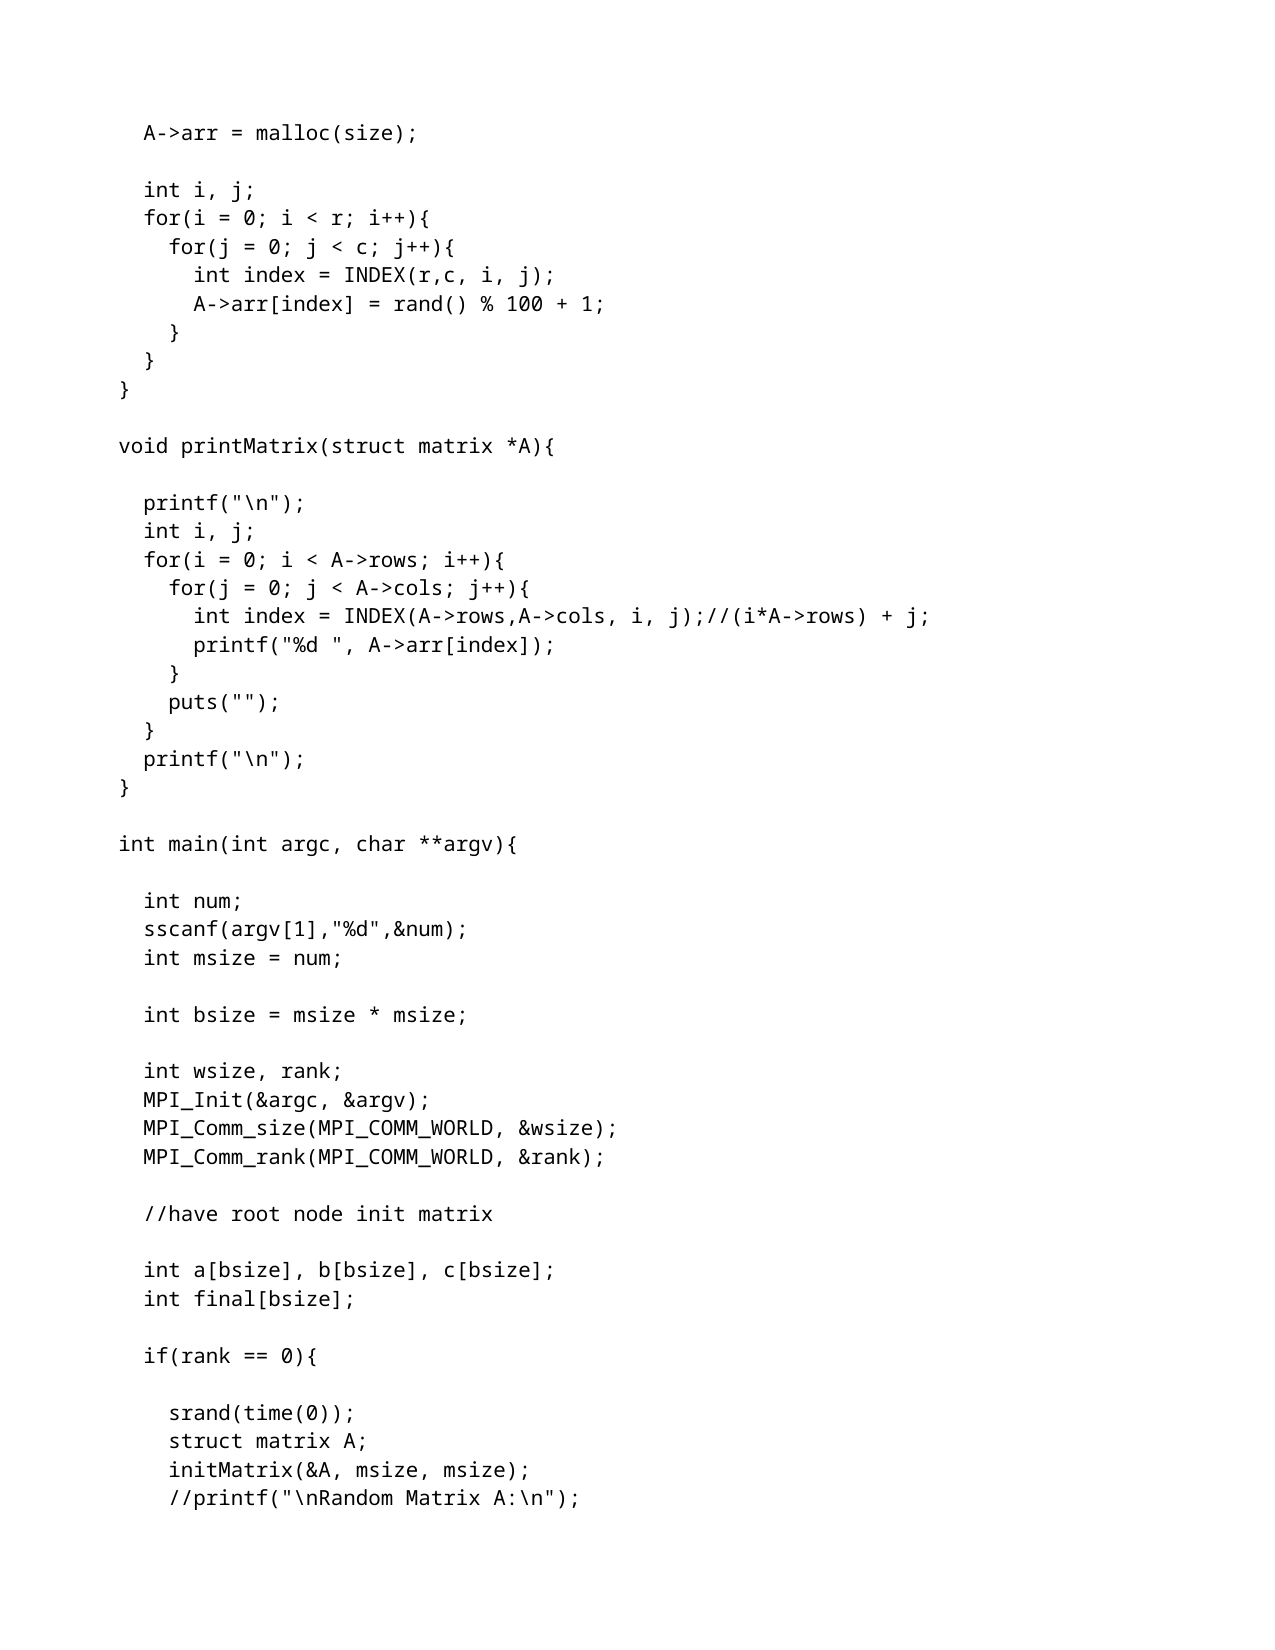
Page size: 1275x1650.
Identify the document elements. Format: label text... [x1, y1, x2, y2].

text void printMatrix(struct matrix *A){ [118, 431, 1157, 459]
text MPI_Comm_rank(MPI_COMM_WORLD, &rank); [118, 1142, 1157, 1170]
text MPI_Init(&argc, &argv); [118, 1085, 1157, 1113]
text for(j = 0; j < c; j++){ [118, 232, 1157, 260]
text printf("%d ", A->arr[index]); [118, 630, 1157, 658]
text srand(time(0)); [118, 1398, 1157, 1426]
text //have root node init matrix [118, 1199, 1157, 1227]
text int msize = num; [118, 943, 1157, 971]
text int bsize = msize * msize; [118, 1000, 1157, 1028]
text A->arr[index] = rand() % 100 + 1; [118, 289, 1157, 317]
text printf("\n"); [118, 744, 1157, 772]
text int final[bsize]; [118, 1284, 1157, 1312]
text if(rank == 0){ [118, 1341, 1157, 1369]
text } [118, 658, 1157, 687]
text for(i = 0; i < A->rows; i++){ [118, 545, 1157, 573]
text } [118, 346, 1157, 374]
text for(i = 0; i < r; i++){ [118, 203, 1157, 232]
text } [118, 715, 1157, 744]
text int a[bsize], b[bsize], c[bsize]; [118, 1256, 1157, 1284]
text for(j = 0; j < A->cols; j++){ [118, 573, 1157, 602]
text int num; [118, 886, 1157, 914]
text int i, j; [118, 175, 1157, 203]
text } [118, 772, 1157, 801]
text puts(""); [118, 687, 1157, 715]
text } [118, 317, 1157, 346]
text } [118, 374, 1157, 402]
text int wsize, rank; [118, 1057, 1157, 1085]
text int i, j; [118, 516, 1157, 545]
text int index = INDEX(A->rows,A->cols, i, j);//(i*A->rows) + j; [118, 602, 1157, 630]
text int main(int argc, char **argv){ [118, 829, 1157, 857]
text struct matrix A; [118, 1426, 1157, 1455]
text sscanf(argv[1],"%d",&num); [118, 914, 1157, 943]
text initMatrix(&A, msize, msize); [118, 1455, 1157, 1483]
text printf("\n"); [118, 488, 1157, 516]
text int index = INDEX(r,c, i, j); [118, 260, 1157, 289]
text //printf("\nRandom Matrix A:\n"); [118, 1483, 1157, 1512]
text A->arr = malloc(size); [118, 118, 1157, 147]
text MPI_Comm_size(MPI_COMM_WORLD, &wsize); [118, 1113, 1157, 1142]
